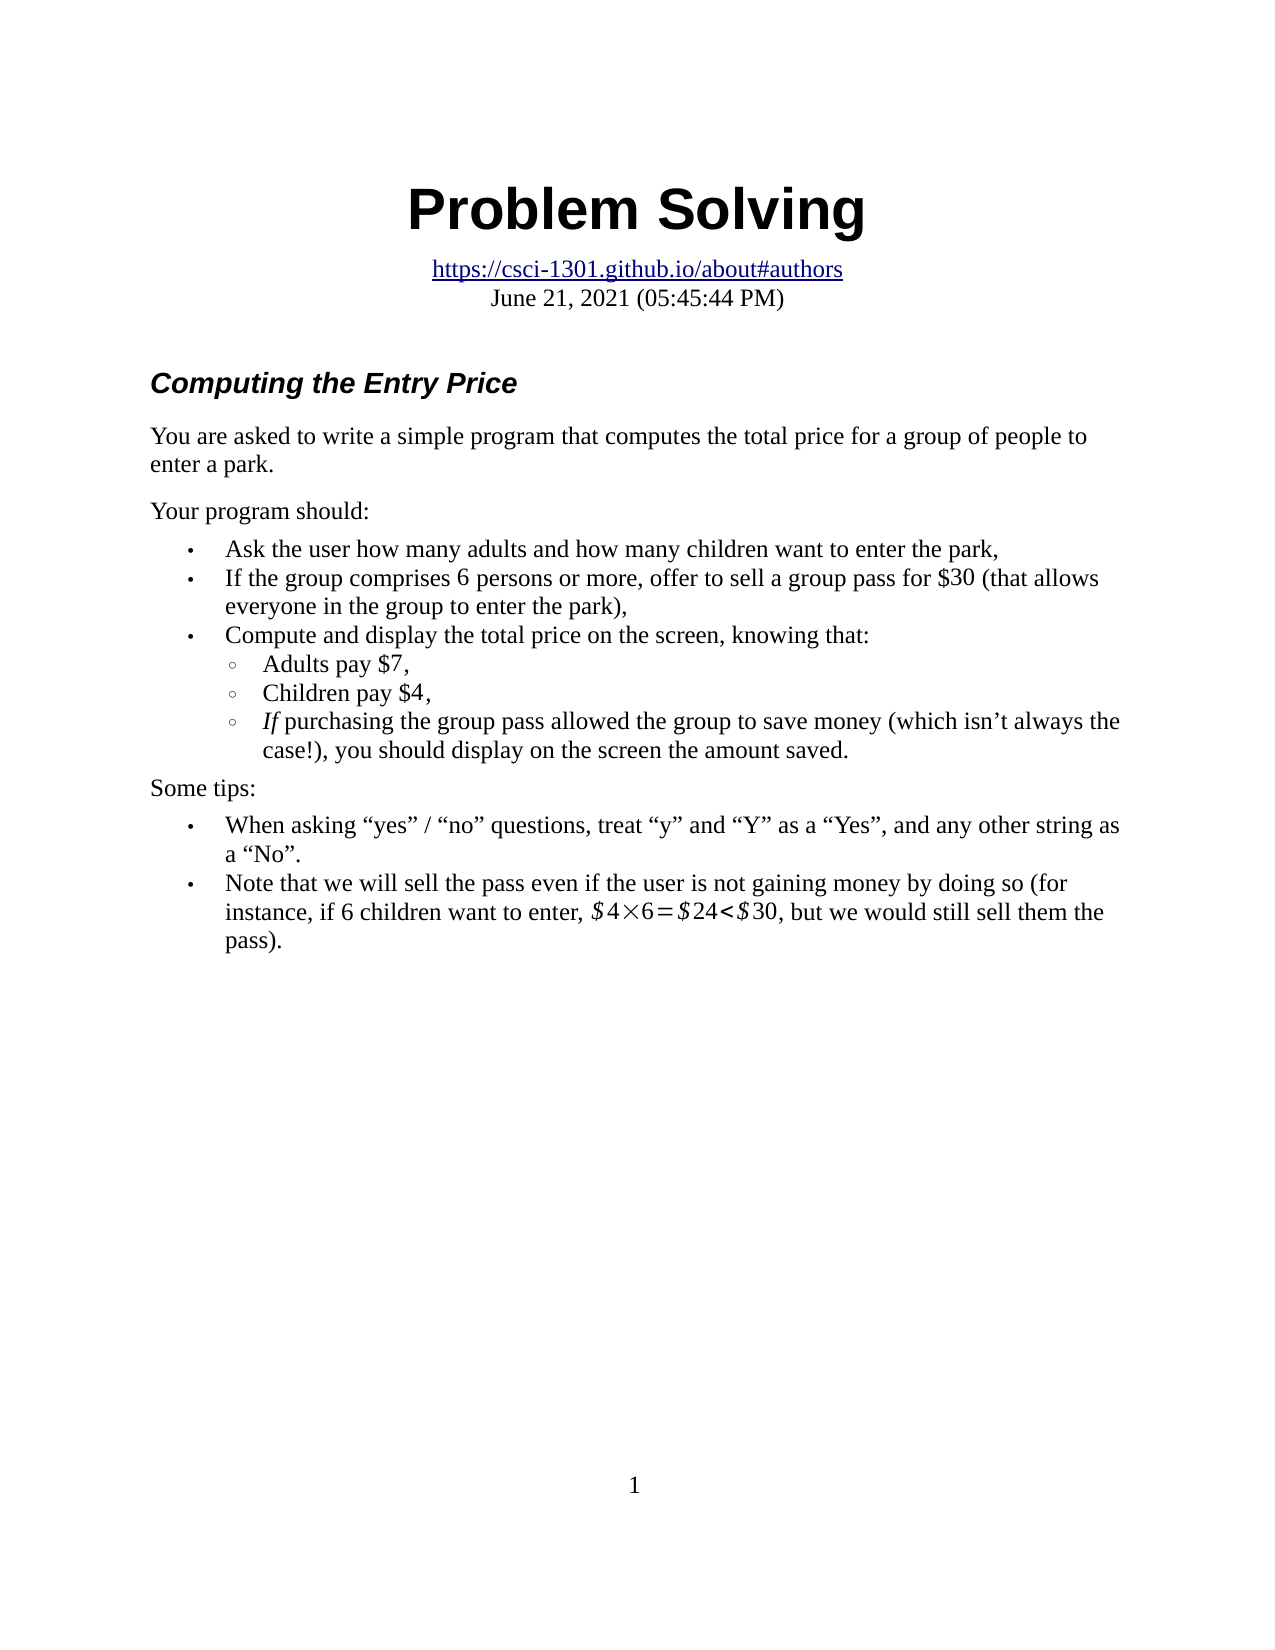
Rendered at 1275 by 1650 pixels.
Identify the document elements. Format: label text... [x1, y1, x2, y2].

text You are asked to write a simple program that computes the total price for a group of people to enter a park. [150, 421, 1125, 478]
subtitle Computing the Entry Price [150, 366, 1125, 399]
list Compute and display the total price on the screen, knowing that: [187, 620, 1125, 649]
list If the group comprises persons or more, offer to sell a group pass for $ (that allows everyone in the group to enter the park), [187, 563, 1125, 620]
list When asking “yes” / “no” questions, treat “y” and “Y” as a “Yes”, and any other string as a “No”. [187, 811, 1125, 868]
list Children pay $, [225, 678, 1125, 706]
text June 21, 2021 (05:45:44 PM) [150, 283, 1125, 312]
title Problem Solving [150, 175, 1125, 242]
list Ask the user how many adults and how many children want to enter the park, [187, 534, 1125, 563]
list Adults pay $, [225, 649, 1125, 678]
list Note that we will sell the pass even if the user is not gaining money by doing so (for instance, if 6 children want to enter, , but we would still sell them the pass). [187, 868, 1125, 954]
text https://csci-1301.github.io/about#authors [150, 254, 1125, 283]
list If purchasing the group pass allowed the group to save money (which isn’t always the case!), you should display on the screen the amount saved. [225, 706, 1125, 764]
text Some tips: [150, 773, 1125, 802]
text Your program should: [150, 496, 1125, 525]
